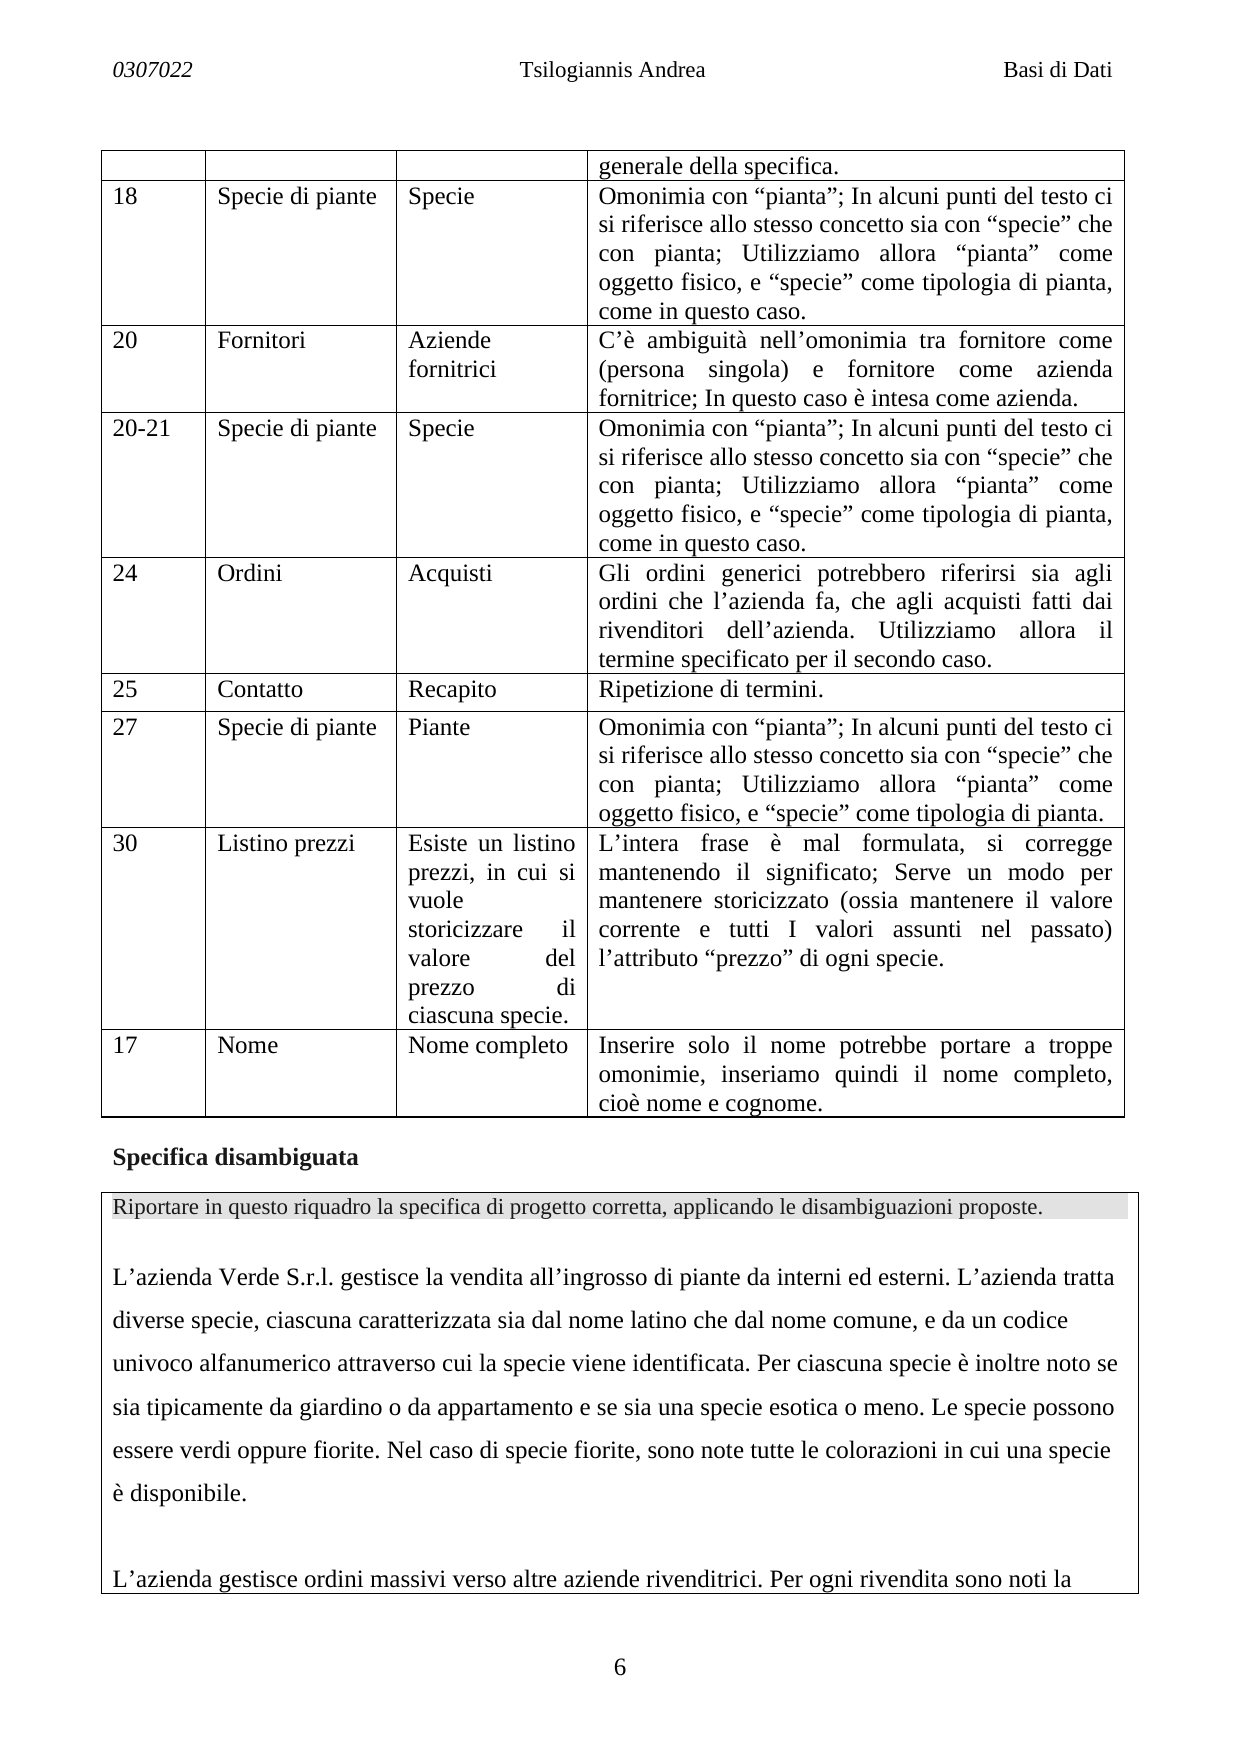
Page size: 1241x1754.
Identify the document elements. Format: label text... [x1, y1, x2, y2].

table_cell [206, 151, 396, 180]
table_cell Gli ordini generici potrebbero riferirsi sia agli ordini che l’azienda fa, che agli acquisti fatti dai rivenditori dell’azienda. Utilizziamo allora il termine specificato per il secondo caso. [588, 558, 1124, 673]
table_cell Aziende fornitrici [397, 326, 587, 412]
table_cell Specie [397, 413, 587, 557]
table_cell Nome completo [397, 1030, 587, 1116]
table_cell 27 [102, 712, 205, 827]
table_cell Recapito [397, 674, 587, 711]
table_cell Esiste un listino prezzi, in cui si vuole storicizzare il valore del prezzo di ciascuna specie. [397, 828, 587, 1029]
table_cell generale della specifica. [588, 151, 1124, 180]
table_cell 24 [102, 558, 205, 673]
table_cell Ripetizione di termini. [588, 674, 1124, 711]
table_cell Acquisti [397, 558, 587, 673]
table_cell C’è ambiguità nell’omonimia tra fornitore come (persona singola) e fornitore come azienda fornitrice; In questo caso è intesa come azienda. [588, 326, 1124, 412]
table_cell 17 [102, 1030, 205, 1116]
table_cell Specie di piante [206, 413, 396, 557]
table_cell Fornitori [206, 326, 396, 412]
table_cell Listino prezzi [206, 828, 396, 1029]
table_cell Piante [397, 712, 587, 827]
table_cell Contatto [206, 674, 396, 711]
table_cell [397, 151, 587, 180]
table_cell 25 [102, 674, 205, 711]
table_cell 30 [102, 828, 205, 1029]
table_cell Omonimia con “pianta”; In alcuni punti del testo ci si riferisce allo stesso concetto sia con “specie” che con pianta; Utilizziamo allora “pianta” come oggetto fisico, e “specie” come tipologia di pianta, come in questo caso. [588, 181, 1124, 324]
table_cell Ordini [206, 558, 396, 673]
table_cell 20 [102, 326, 205, 412]
subtitle Specifica disambiguata [112, 1142, 1128, 1171]
table_cell Specie di piante [206, 181, 396, 324]
table_cell 18 [102, 181, 205, 324]
table_cell Specie [397, 181, 587, 324]
table_cell 20-21 [102, 413, 205, 557]
table_cell Inserire solo il nome potrebbe portare a troppe omonimie, inseriamo quindi il nome completo, cioè nome e cognome. [588, 1030, 1124, 1116]
table_cell [102, 151, 205, 180]
table_cell L’intera frase è mal formulata, si corregge mantenendo il significato; Serve un modo per mantenere storicizzato (ossia mantenere il valore corrente e tutti I valori assunti nel passato) l’attributo “prezzo” di ogni specie. [588, 828, 1124, 1029]
table_cell Nome [206, 1030, 396, 1116]
table_cell Omonimia con “pianta”; In alcuni punti del testo ci si riferisce allo stesso concetto sia con “specie” che con pianta; Utilizziamo allora “pianta” come oggetto fisico, e “specie” come tipologia di pianta. [588, 712, 1124, 827]
table_header Riportare in questo riquadro la specifica di progetto corretta, applicando le disambiguazioni proposte. L’azienda Verde S.r.l. gestisce la vendita all’ingrosso di piante da interni ed esterni. L’azienda tratta diverse specie, ciascuna caratterizzata sia dal nome latino che dal nome comune, e da un codice univoco alfanumerico attraverso cui la specie viene identificata. Per ciascuna specie è inoltre noto se sia tipicamente da giardino o da appartamento e se sia una specie esotica o meno. Le specie possono essere verdi oppure fiorite. Nel caso di specie fiorite, sono note tutte le colorazioni in cui una specie è disponibile. L’azienda gestisce ordini massivi verso altre aziende rivenditrici. Per ogni rivendita sono noti la [102, 1193, 1138, 1593]
table_cell Specie di piante [206, 712, 396, 827]
table_cell Omonimia con “pianta”; In alcuni punti del testo ci si riferisce allo stesso concetto sia con “specie” che con pianta; Utilizziamo allora “pianta” come oggetto fisico, e “specie” come tipologia di pianta, come in questo caso. [588, 413, 1124, 557]
